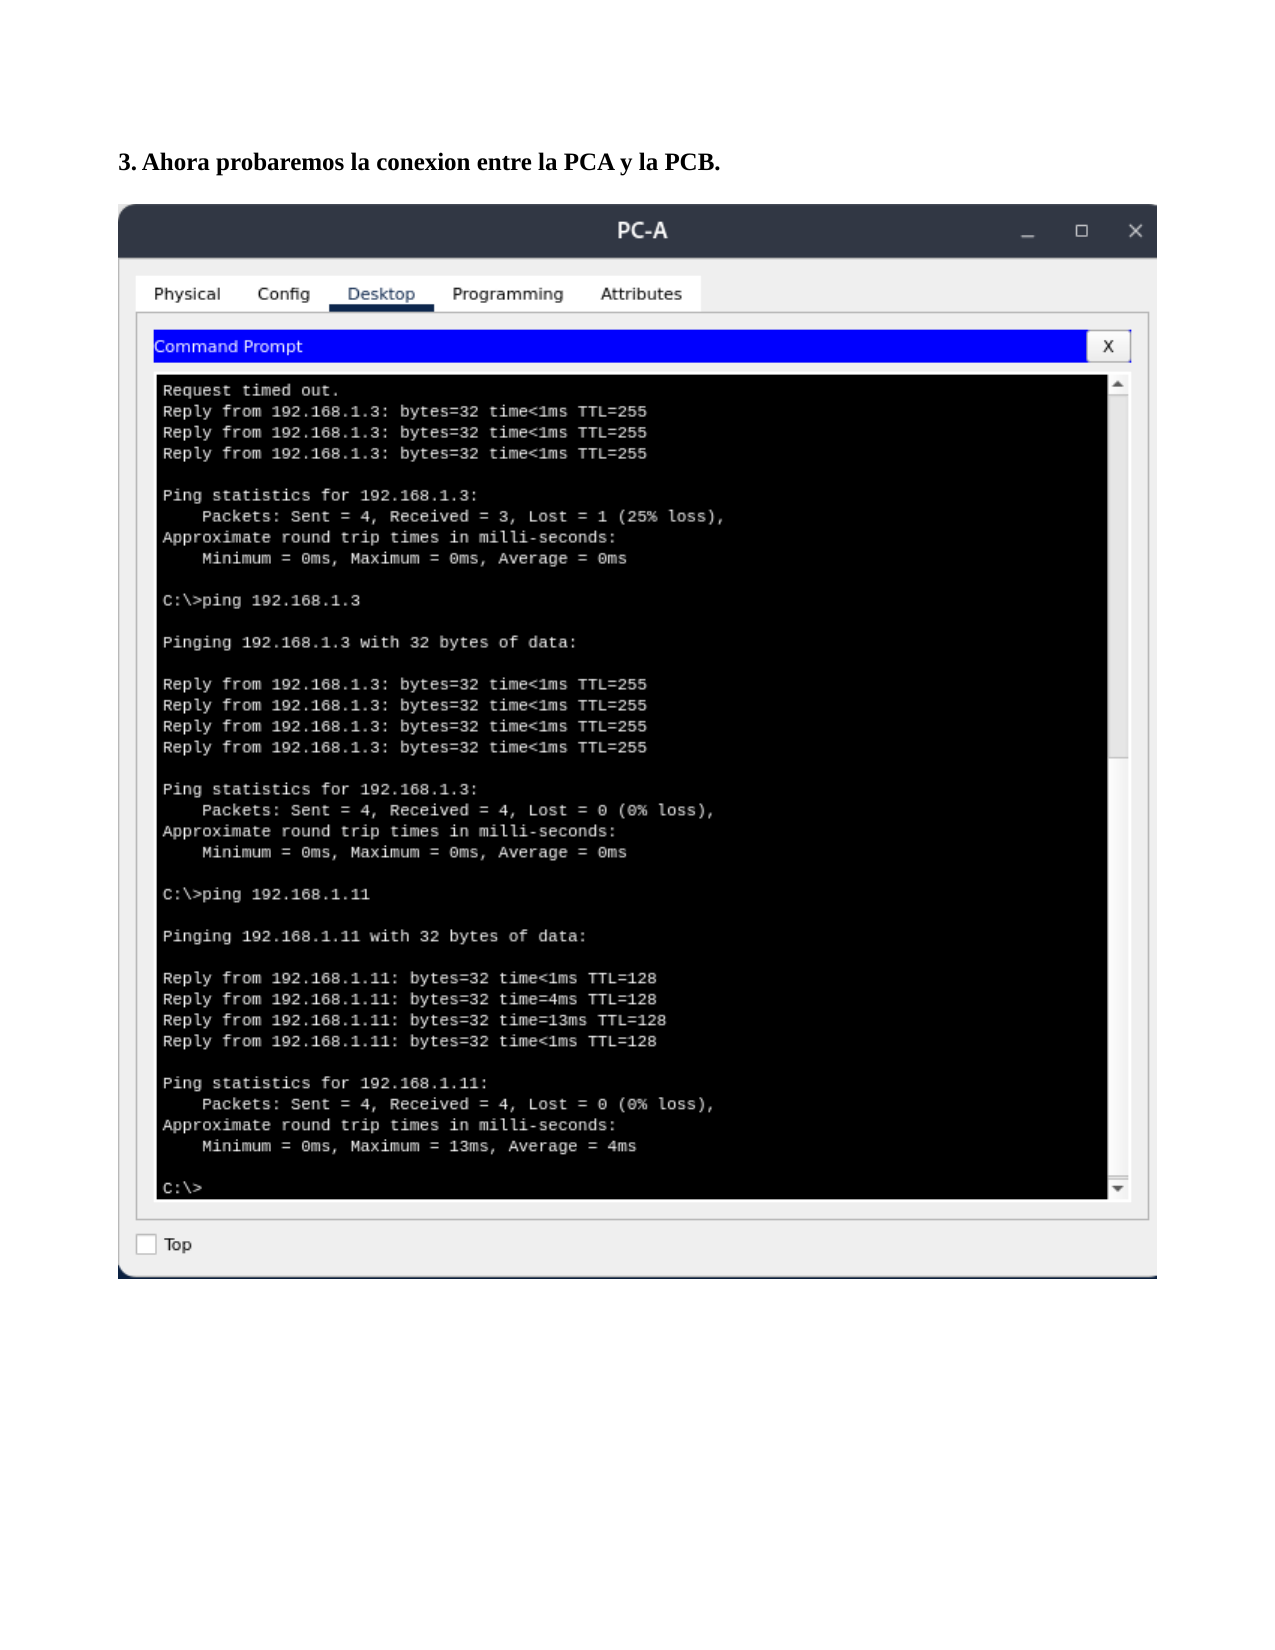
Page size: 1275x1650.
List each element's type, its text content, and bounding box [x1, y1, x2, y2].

text 3. Ahora probaremos la conexion entre la PCA y la PCB. [118, 147, 1157, 176]
picture [118, 204, 1157, 1279]
